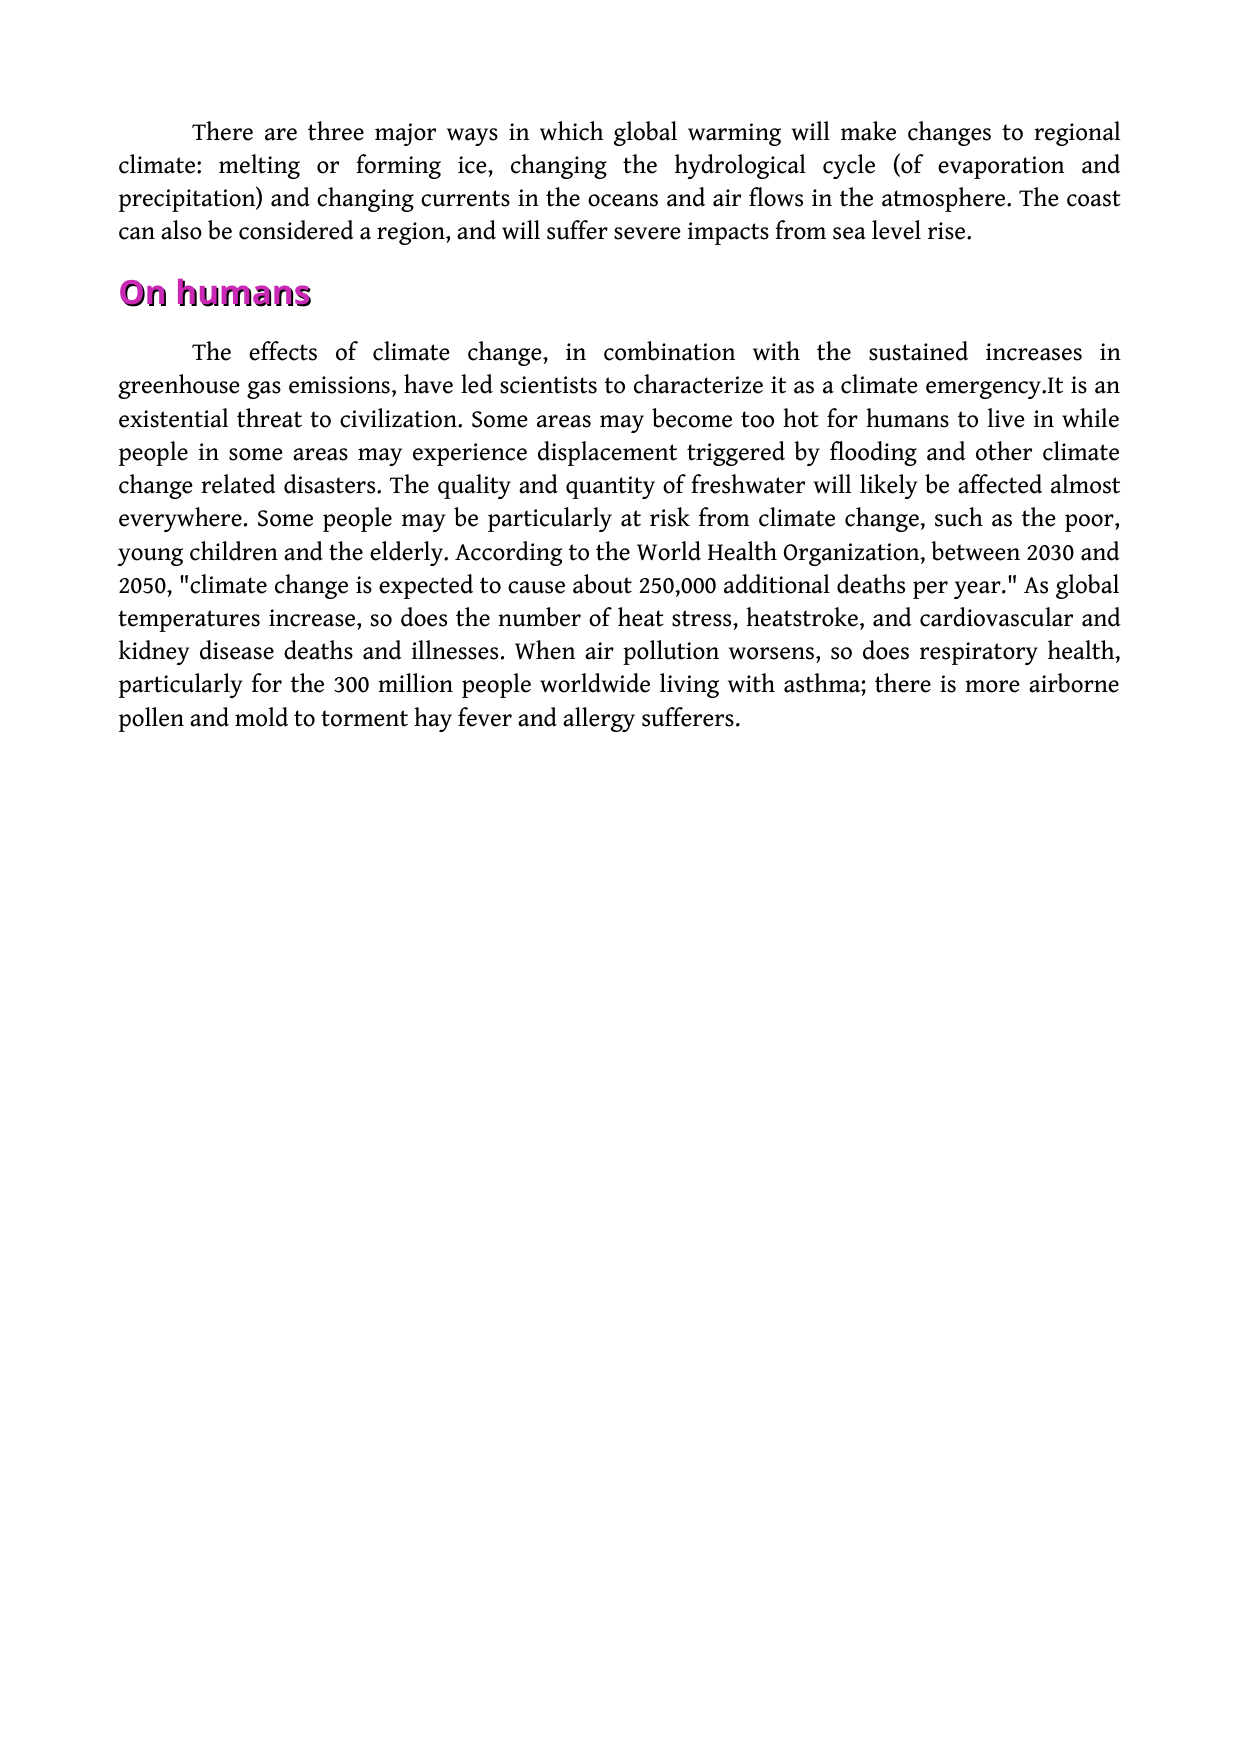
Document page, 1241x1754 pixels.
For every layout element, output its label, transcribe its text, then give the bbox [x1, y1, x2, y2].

text The effects of climate change, in combination with the sustained increases in greenhouse gas emissions, have led scientists to characterize it as a climate emergency.It is an existential threat to civilization. Some areas may become too hot for humans to live in while people in some areas may experience displacement triggered by flooding and other climate change related disasters. The quality and quantity of freshwater will likely be affected almost everywhere. Some people may be particularly at risk from climate change, such as the poor, young children and the elderly. According to the World Health Organization, between 2030 and 2050, "climate change is expected to cause about 250,000 additional deaths per year." As global temperatures increase, so does the number of heat stress, heatstroke, and cardiovascular and kidney disease deaths and illnesses. When air pollution worsens, so does respiratory health, particularly for the 300 million people worldwide living with asthma; there is more airborne pollen and mold to torment hay fever and allergy sufferers. [118, 339, 1122, 733]
text There are three major ways in which global warming will make changes to regional climate: melting or forming ice, changing the hydrological cycle (of evaporation and precipitation) and changing currents in the oceans and air flows in the atmosphere. The coast can also be considered a region, and will suffer severe impacts from sea level rise. [118, 118, 1122, 247]
subtitle On humans [118, 269, 1122, 314]
